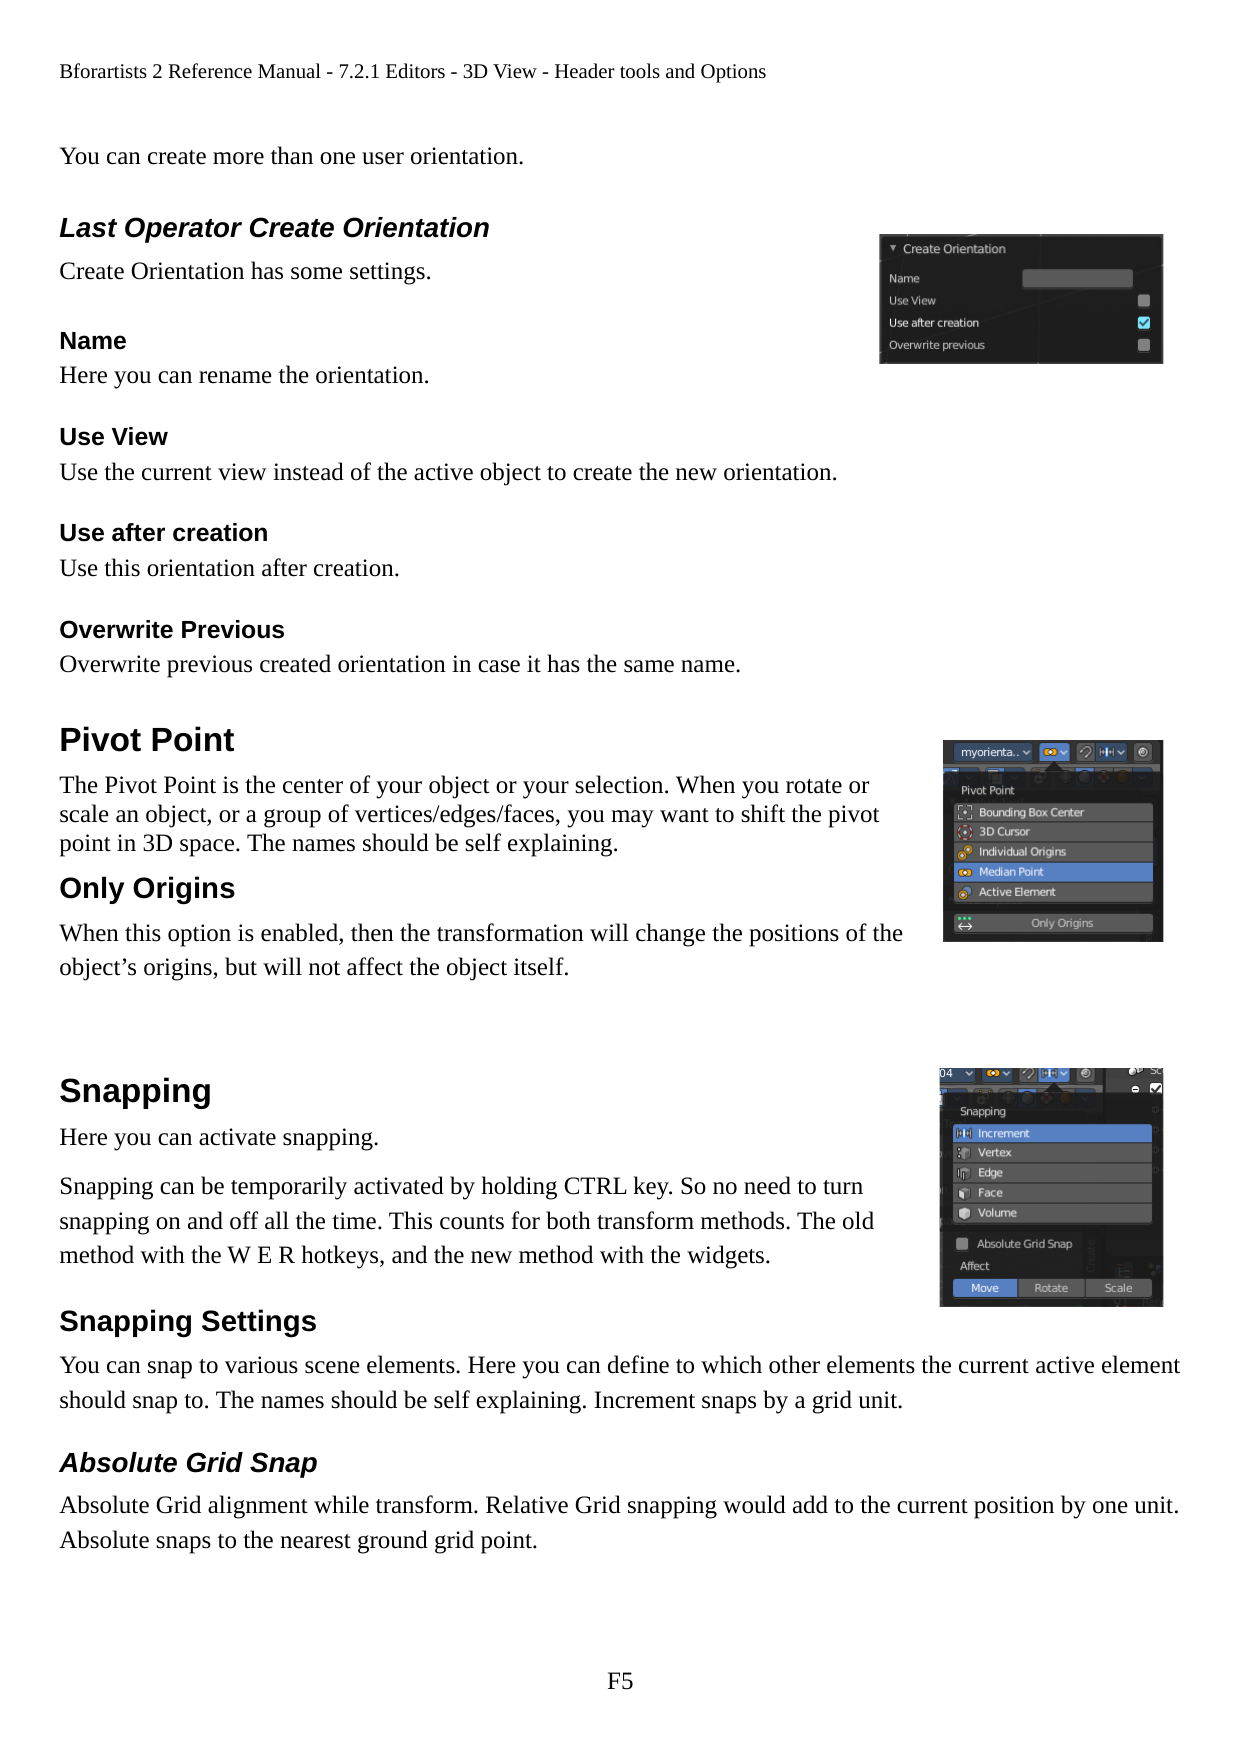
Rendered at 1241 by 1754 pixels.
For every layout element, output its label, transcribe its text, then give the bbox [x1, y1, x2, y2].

subtitle Snapping [59, 1071, 939, 1110]
text Snapping can be temporarily activated by holding CTRL key. So no need to turn snapping on and off all the time. This counts for both transform methods. The old method with the W E R hotkeys, and the new method with the widgets. [59, 1171, 939, 1269]
text Here you can activate snapping. [59, 1122, 939, 1151]
subtitle Absolute Grid Snap [59, 1446, 1181, 1478]
subtitle Overwrite Previous [59, 615, 1181, 643]
picture [939, 1068, 1164, 1307]
text Absolute Grid alignment while transform. Relative Grid snapping would add to the current position by one unit. Absolute snaps to the nearest ground grid point. [59, 1491, 1181, 1554]
subtitle Use View [59, 422, 1181, 451]
subtitle [1164, 1071, 1181, 1110]
picture [943, 740, 1164, 942]
text You can create more than one user orientation. [59, 141, 1181, 170]
subtitle Pivot Point [59, 719, 1181, 758]
subtitle [1164, 326, 1181, 354]
text You can snap to various scene elements. Here you can define to which other elements the current active element should snap to. The names should be self explaining. Increment snaps by a grid unit. [59, 1350, 1181, 1413]
text Overwrite previous created orientation in case it has the same name. [59, 649, 1181, 678]
subtitle Snapping Settings [59, 1304, 1181, 1338]
subtitle Only Origins [59, 871, 943, 905]
text The Pivot Point is the center of your object or your selection. When you rotate or scale an object, or a group of vertices/edges/faces, you may want to shift the pivot point in 3D space. The names should be self explaining. [59, 771, 943, 857]
subtitle Name [59, 326, 879, 354]
subtitle Last Operator Create Orientation [59, 211, 1181, 243]
text Create Orientation has some settings. [59, 256, 879, 284]
text Use the current view instead of the active object to create the new orientation. [59, 457, 1181, 486]
text Here you can rename the orientation. [59, 361, 1181, 389]
text When this option is enabled, then the transformation will change the positions of the object’s origins, but will not affect the object itself. [59, 918, 1181, 981]
picture [879, 234, 1164, 364]
subtitle Use after creation [59, 518, 1181, 547]
text Use this orientation after creation. [59, 553, 1181, 582]
subtitle [1164, 871, 1181, 905]
